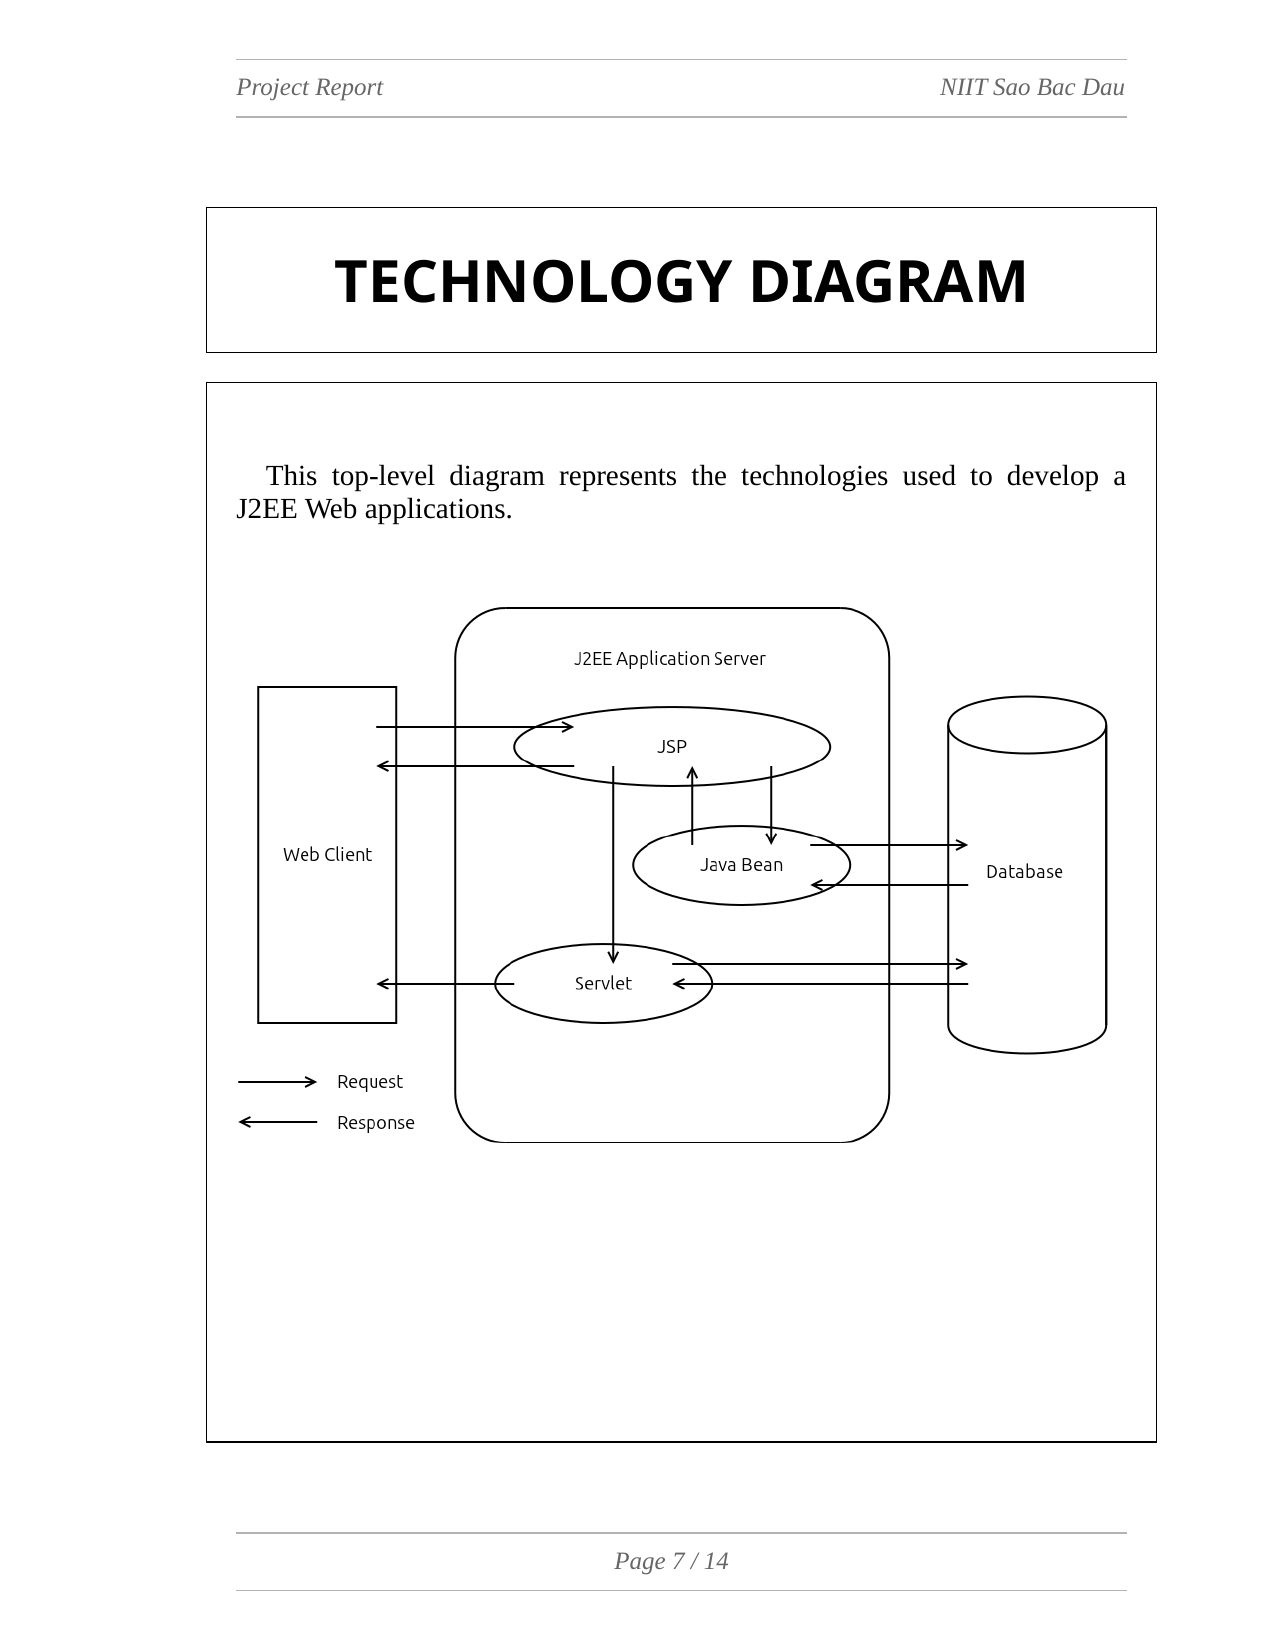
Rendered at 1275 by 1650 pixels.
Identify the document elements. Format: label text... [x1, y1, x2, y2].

table_header [207, 608, 1156, 1441]
picture [236, 607, 1128, 1143]
table_header TECHNOLOGY DIAGRAM [207, 208, 1156, 352]
table_header This top-level diagram represents the technologies used to develop a J2EE Web applications. [207, 383, 1156, 607]
